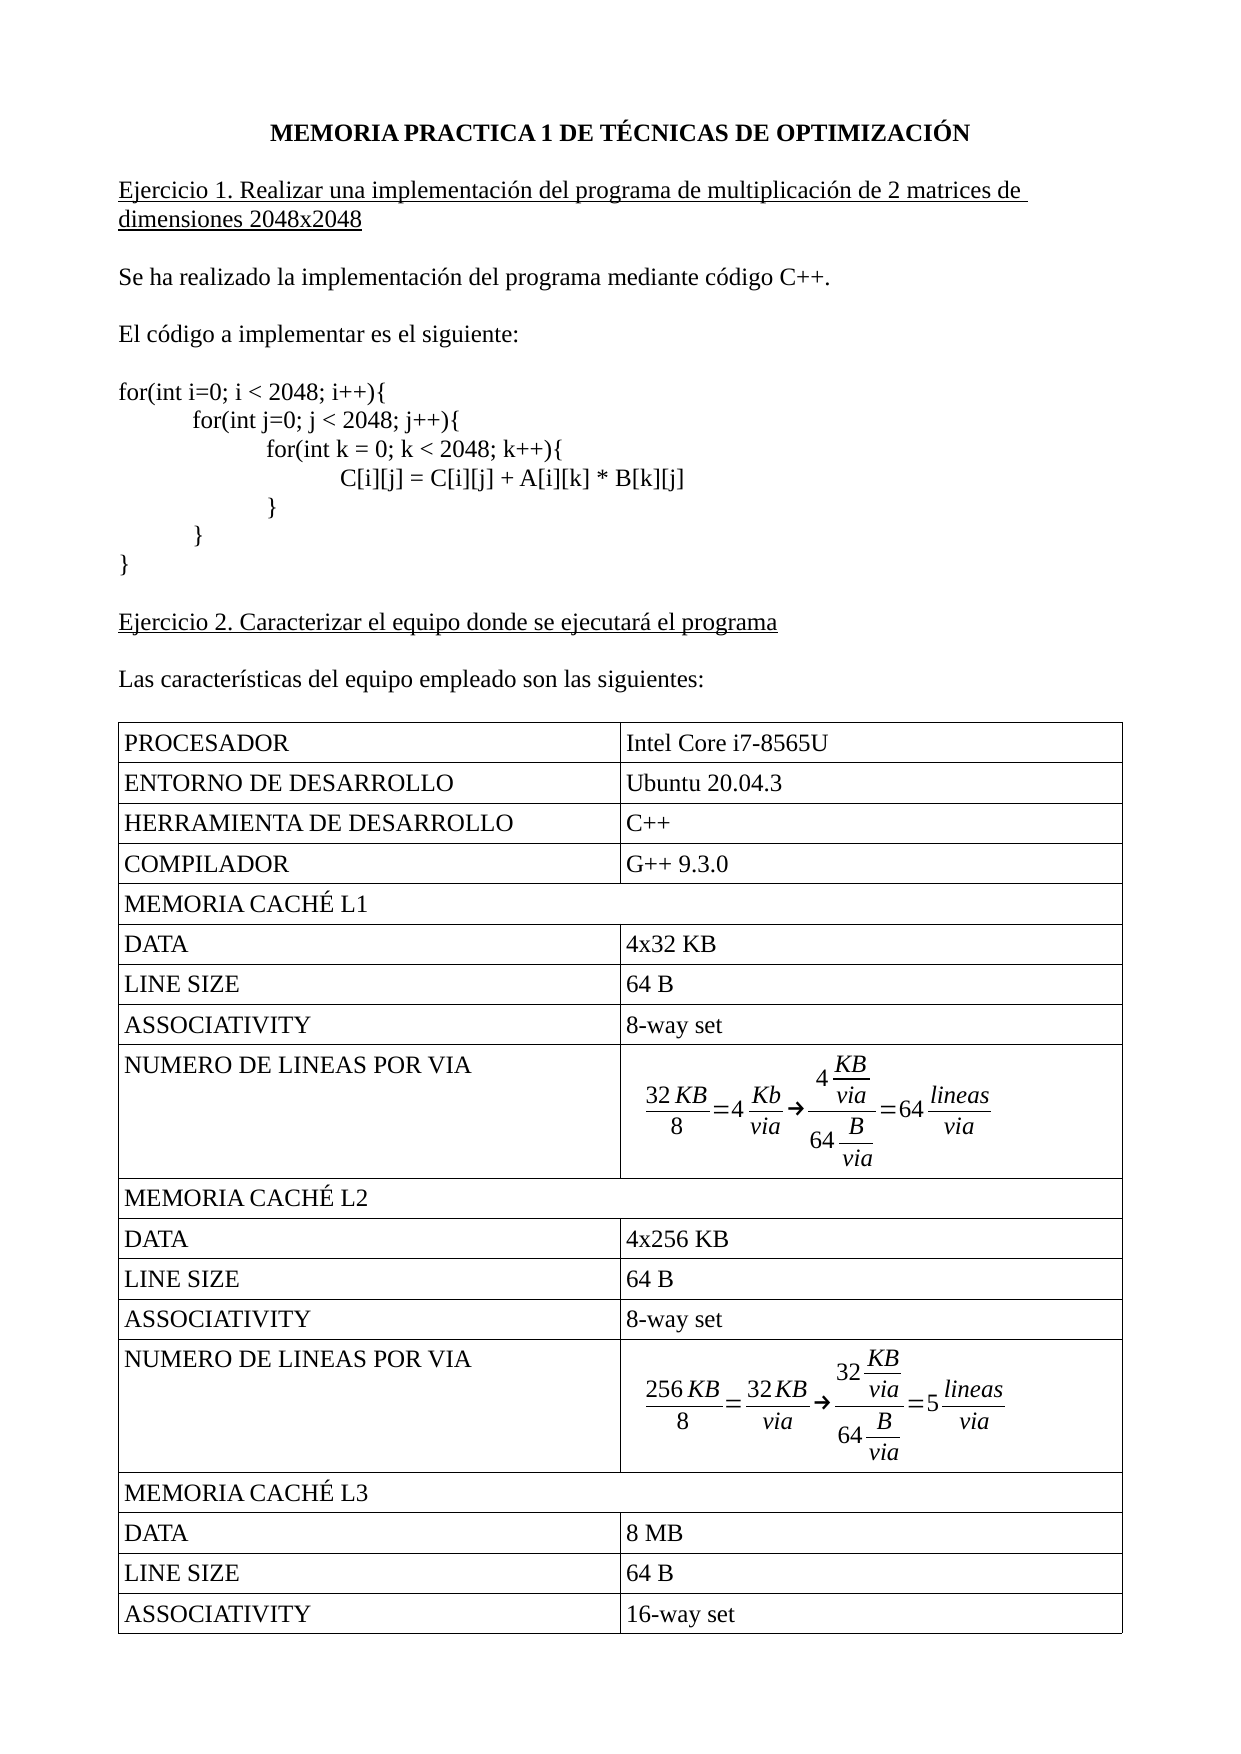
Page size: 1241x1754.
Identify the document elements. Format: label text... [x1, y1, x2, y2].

text } [118, 521, 1122, 549]
table_cell MEMORIA CACHÉ L3 [119, 1473, 1122, 1512]
table_cell DATA [119, 1513, 620, 1552]
text Se ha realizado la implementación del programa mediante código C++. [118, 262, 1122, 291]
table_cell 64 B [621, 965, 1122, 1004]
table_cell 64 B [621, 1554, 1122, 1593]
text for(int i=0; i < 2048; i++){ [118, 377, 1122, 406]
text Ejercicio 2. Caracterizar el equipo donde se ejecutará el programa [118, 607, 1122, 636]
table_cell MEMORIA CACHÉ L2 [119, 1179, 1122, 1218]
table_cell ENTORNO DE DESARROLLO [119, 763, 620, 802]
table_cell DATA [119, 1219, 620, 1258]
text } [118, 549, 1122, 578]
table_header PROCESADOR [119, 723, 620, 762]
table_cell 8-way set [621, 1300, 1122, 1339]
table_cell ASSOCIATIVITY [119, 1005, 620, 1044]
table_cell ASSOCIATIVITY [119, 1594, 620, 1633]
table_cell 4x32 KB [621, 925, 1122, 964]
table_cell NUMERO DE LINEAS POR VIA [119, 1045, 620, 1177]
table_cell ASSOCIATIVITY [119, 1300, 620, 1339]
text El código a implementar es el siguiente: [118, 319, 1122, 348]
table_cell HERRAMIENTA DE DESARROLLO [119, 804, 620, 843]
table_cell LINE SIZE [119, 1554, 620, 1593]
table_cell [621, 1340, 1122, 1472]
table_cell 16-way set [621, 1594, 1122, 1633]
table_cell MEMORIA CACHÉ L1 [119, 884, 1122, 923]
table_cell 8 MB [621, 1513, 1122, 1552]
text Ejercicio 1. Realizar una implementación del programa de multiplicación de 2 matrices de dimensiones 2048x2048 [118, 176, 1122, 233]
table_cell C++ [621, 804, 1122, 843]
text C[i][j] = C[i][j] + A[i][k] * B[k][j] [118, 463, 1122, 492]
table_cell NUMERO DE LINEAS POR VIA [119, 1340, 620, 1472]
table_cell Ubuntu 20.04.3 [621, 763, 1122, 802]
text } [118, 492, 1122, 521]
text Las características del equipo empleado son las siguientes: [118, 664, 1122, 693]
table_cell 64 B [621, 1259, 1122, 1298]
table_cell 8-way set [621, 1005, 1122, 1044]
table_cell [621, 1045, 1122, 1177]
table_cell 4x256 KB [621, 1219, 1122, 1258]
table_cell LINE SIZE [119, 965, 620, 1004]
table_cell G++ 9.3.0 [621, 844, 1122, 883]
table_header Intel Core i7-8565U [621, 723, 1122, 762]
table_cell DATA [119, 925, 620, 964]
table_cell LINE SIZE [119, 1259, 620, 1298]
text for(int j=0; j < 2048; j++){ [118, 406, 1122, 434]
text MEMORIA PRACTICA 1 DE TÉCNICAS DE OPTIMIZACIÓN [118, 118, 1122, 147]
text for(int k = 0; k < 2048; k++){ [118, 434, 1122, 463]
table_cell COMPILADOR [119, 844, 620, 883]
